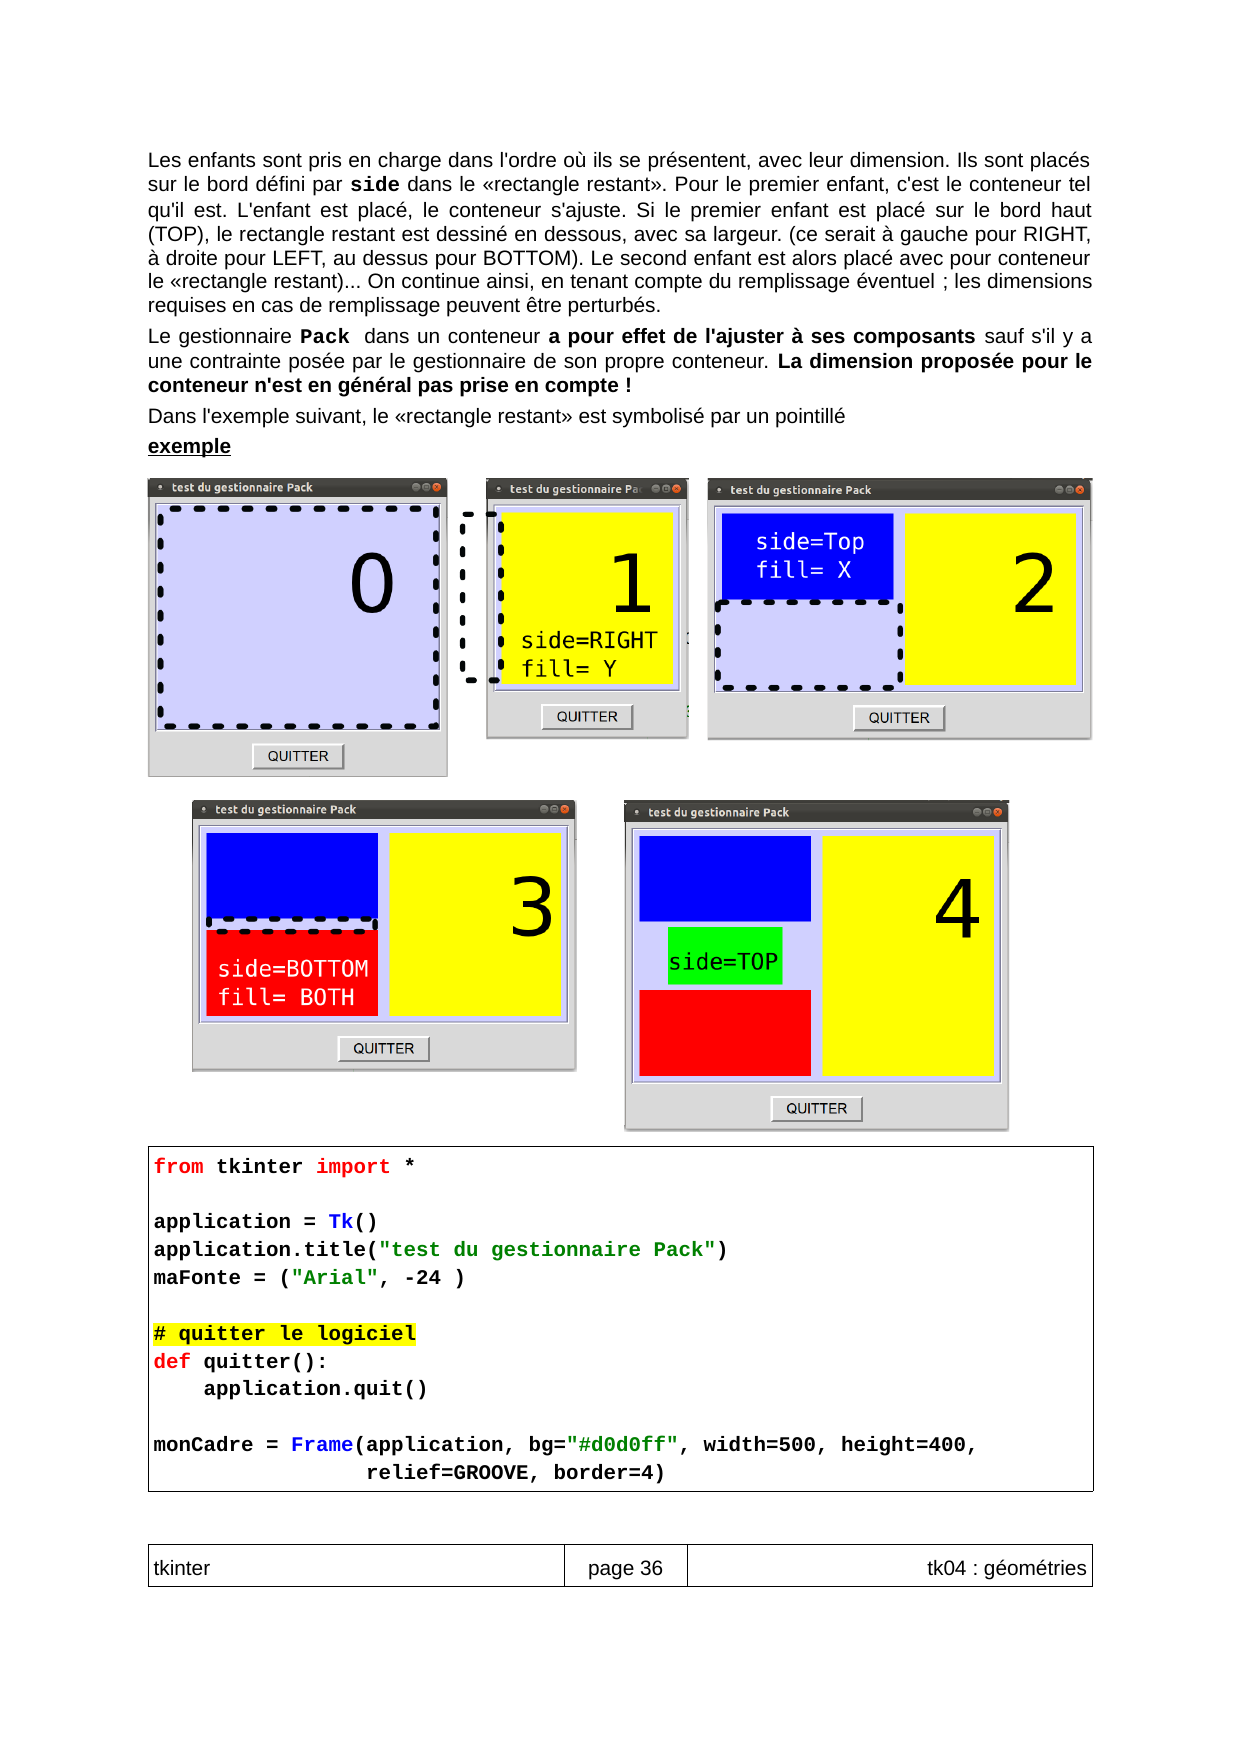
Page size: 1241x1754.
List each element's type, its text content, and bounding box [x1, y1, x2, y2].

table_header from tkinter import * application = Tk() application.title("test du gestionnaire Pack") maFonte = ("Arial", -24 ) # quitter le logiciel def quitter(): application.quit() monCadre = Frame(application, bg="#d0d0ff", width=500, height=400, relief=GROOVE, border=4) [149, 1147, 1093, 1491]
picture [147, 478, 1093, 1132]
text Le gestionnaire Pack dans un conteneur a pour effet de l'ajuster à ses composants sauf s'il y a une contrainte posée par le gestionnaire de son propre conteneur. La dimension proposée pour le conteneur n'est en général pas prise en compte ! [148, 323, 1093, 397]
text exemple [148, 434, 1093, 458]
text Dans l'exemple suivant, le «rectangle restant» est symbolisé par un pointillé [148, 403, 1093, 427]
text Les enfants sont pris en charge dans l'ordre où ils se présentent, avec leur dimension. Ils sont placés sur le bord défini par side dans le «rectangle restant». Pour le premier enfant, c'est le conteneur tel qu'il est. L'enfant est placé, le conteneur s'ajuste. Si le premier enfant est placé sur le bord haut (TOP), le rectangle restant est dessiné en dessous, avec sa largeur. (ce serait à gauche pour RIGHT, à droite pour LEFT, au dessus pour BOTTOM). Le second enfant est alors placé avec pour conteneur le «rectangle restant)... On continue ainsi, en tenant compte du remplissage éventuel ; les dimensions requises en cas de remplissage peuvent être perturbés. [148, 148, 1093, 317]
